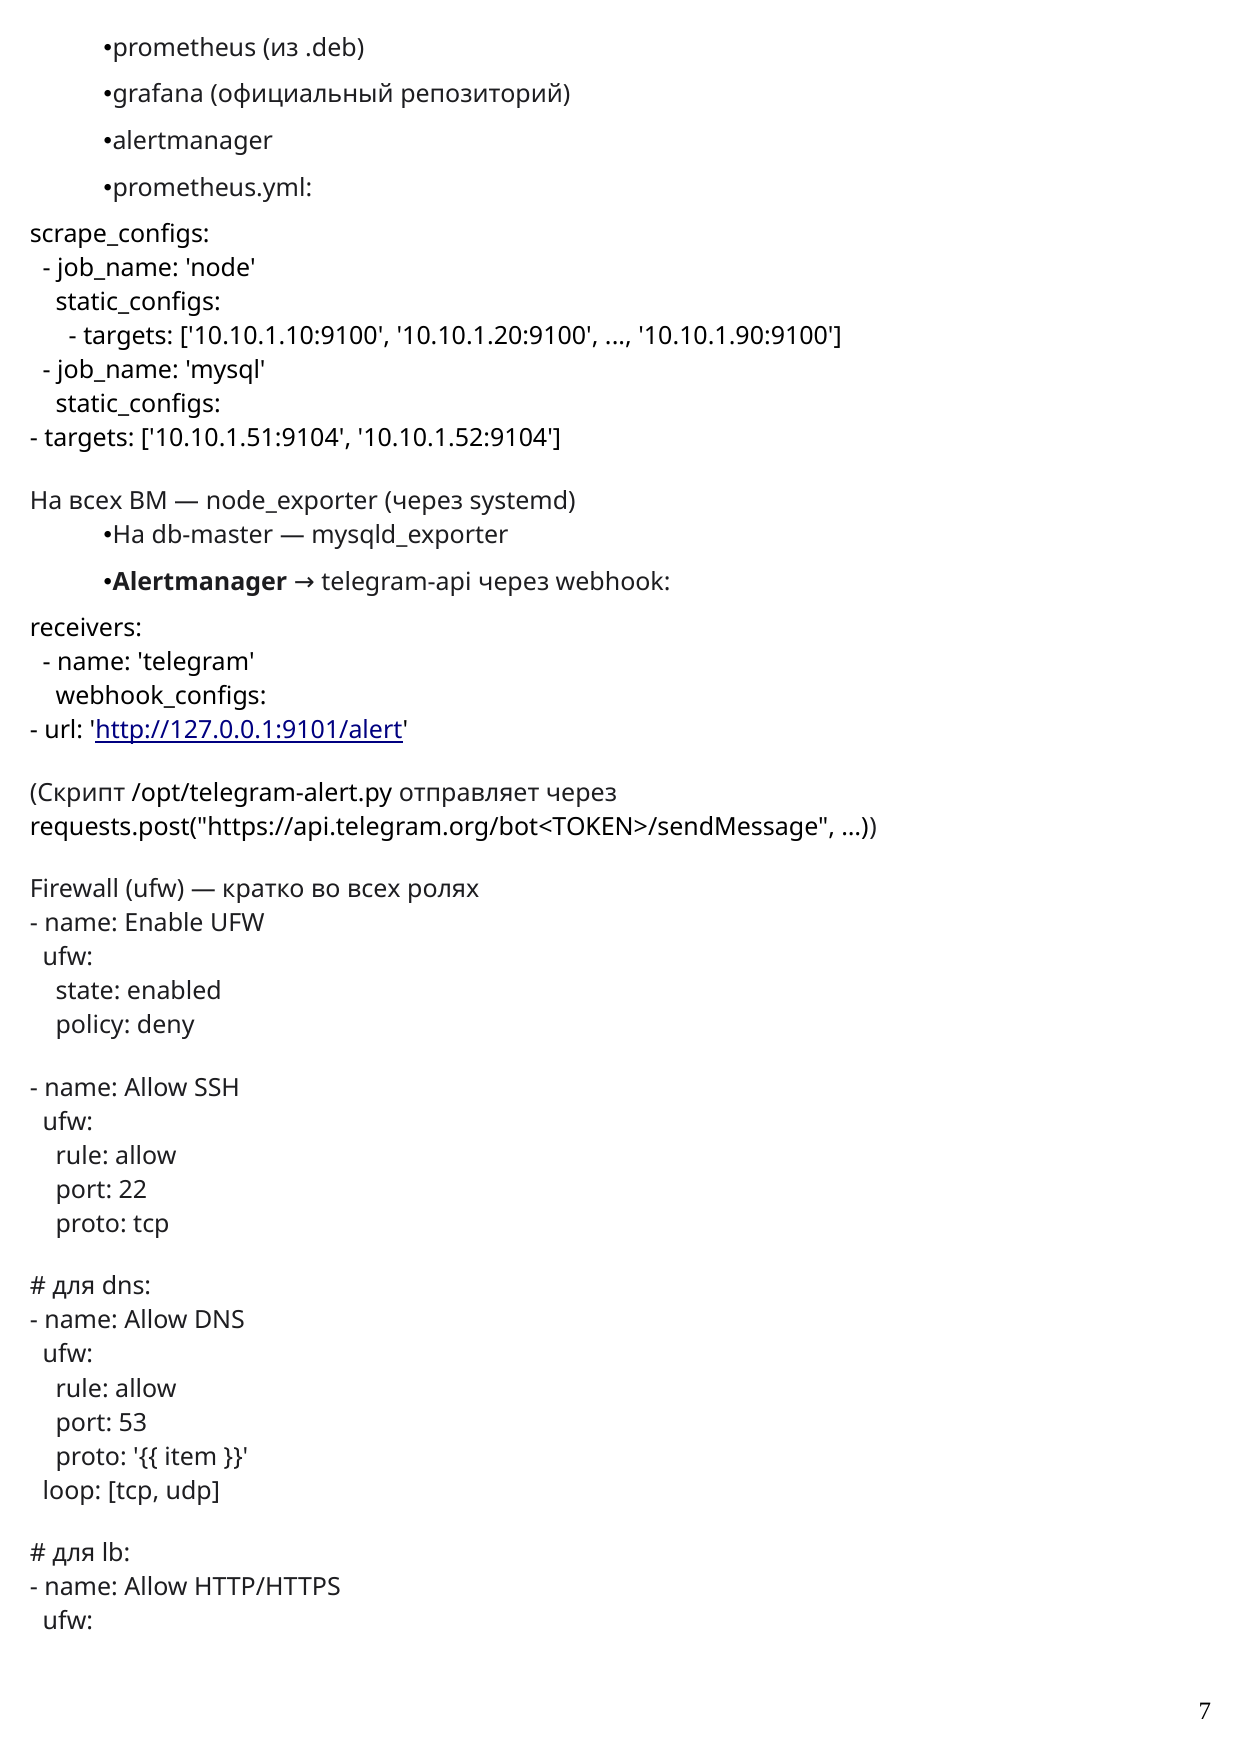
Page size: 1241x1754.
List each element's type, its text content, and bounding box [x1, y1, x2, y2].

text state: enabled [29, 973, 1211, 1007]
text static_configs: [29, 284, 1211, 318]
text - job_name: 'node' [29, 250, 1211, 284]
text port: 22 [29, 1172, 1211, 1206]
text - targets: ['10.10.1.10:9100', '10.10.1.20:9100', ..., '10.10.1.90:9100'] [29, 318, 1211, 352]
list На db-master — mysqld_exporter [29, 517, 1211, 551]
text policy: deny [29, 1007, 1211, 1041]
text - name: Enable UFW [29, 905, 1211, 939]
text (Скрипт /opt/telegram-alert.py отправляет через requests.post("https://api.telegram.org/bot<TOKEN>/sendMessage", …)) [29, 774, 1211, 842]
text ufw: [29, 1603, 1211, 1637]
text proto: tcp [29, 1206, 1211, 1240]
text ufw: [29, 1336, 1211, 1370]
text - url: 'http://127.0.0.1:9101/alert' [29, 712, 1211, 746]
text rule: allow [29, 1137, 1211, 1172]
text - name: 'telegram' [29, 644, 1211, 678]
text - name: Allow SSH [29, 1069, 1211, 1103]
text - name: Allow DNS [29, 1302, 1211, 1336]
text loop: [tcp, udp] [29, 1472, 1211, 1506]
text # для lb: [29, 1535, 1211, 1569]
text webhook_configs: [29, 678, 1211, 712]
list Alertmanager → telegram-api через webhook: [29, 563, 1211, 597]
list prometheus.yml: [29, 169, 1211, 203]
text scrape_configs: [29, 216, 1211, 250]
text receivers: [29, 610, 1211, 644]
text rule: allow [29, 1370, 1211, 1404]
text - name: Allow HTTP/HTTPS [29, 1569, 1211, 1603]
text proto: '{{ item }}' [29, 1438, 1211, 1472]
list grafana (официальный репозиторий) [29, 76, 1211, 110]
text Firewall (ufw) — кратко во всех ролях [29, 871, 1211, 905]
text ufw: [29, 1103, 1211, 1137]
list prometheus (из .deb) [29, 29, 1211, 63]
text - targets: ['10.10.1.51:9104', '10.10.1.52:9104'] [29, 420, 1211, 454]
list alertmanager [29, 123, 1211, 157]
text port: 53 [29, 1404, 1211, 1438]
text static_configs: [29, 386, 1211, 420]
text - job_name: 'mysql' [29, 352, 1211, 386]
text # для dns: [29, 1268, 1211, 1302]
text На всех ВМ — node_exporter (через systemd) [29, 482, 1211, 517]
text ufw: [29, 939, 1211, 973]
